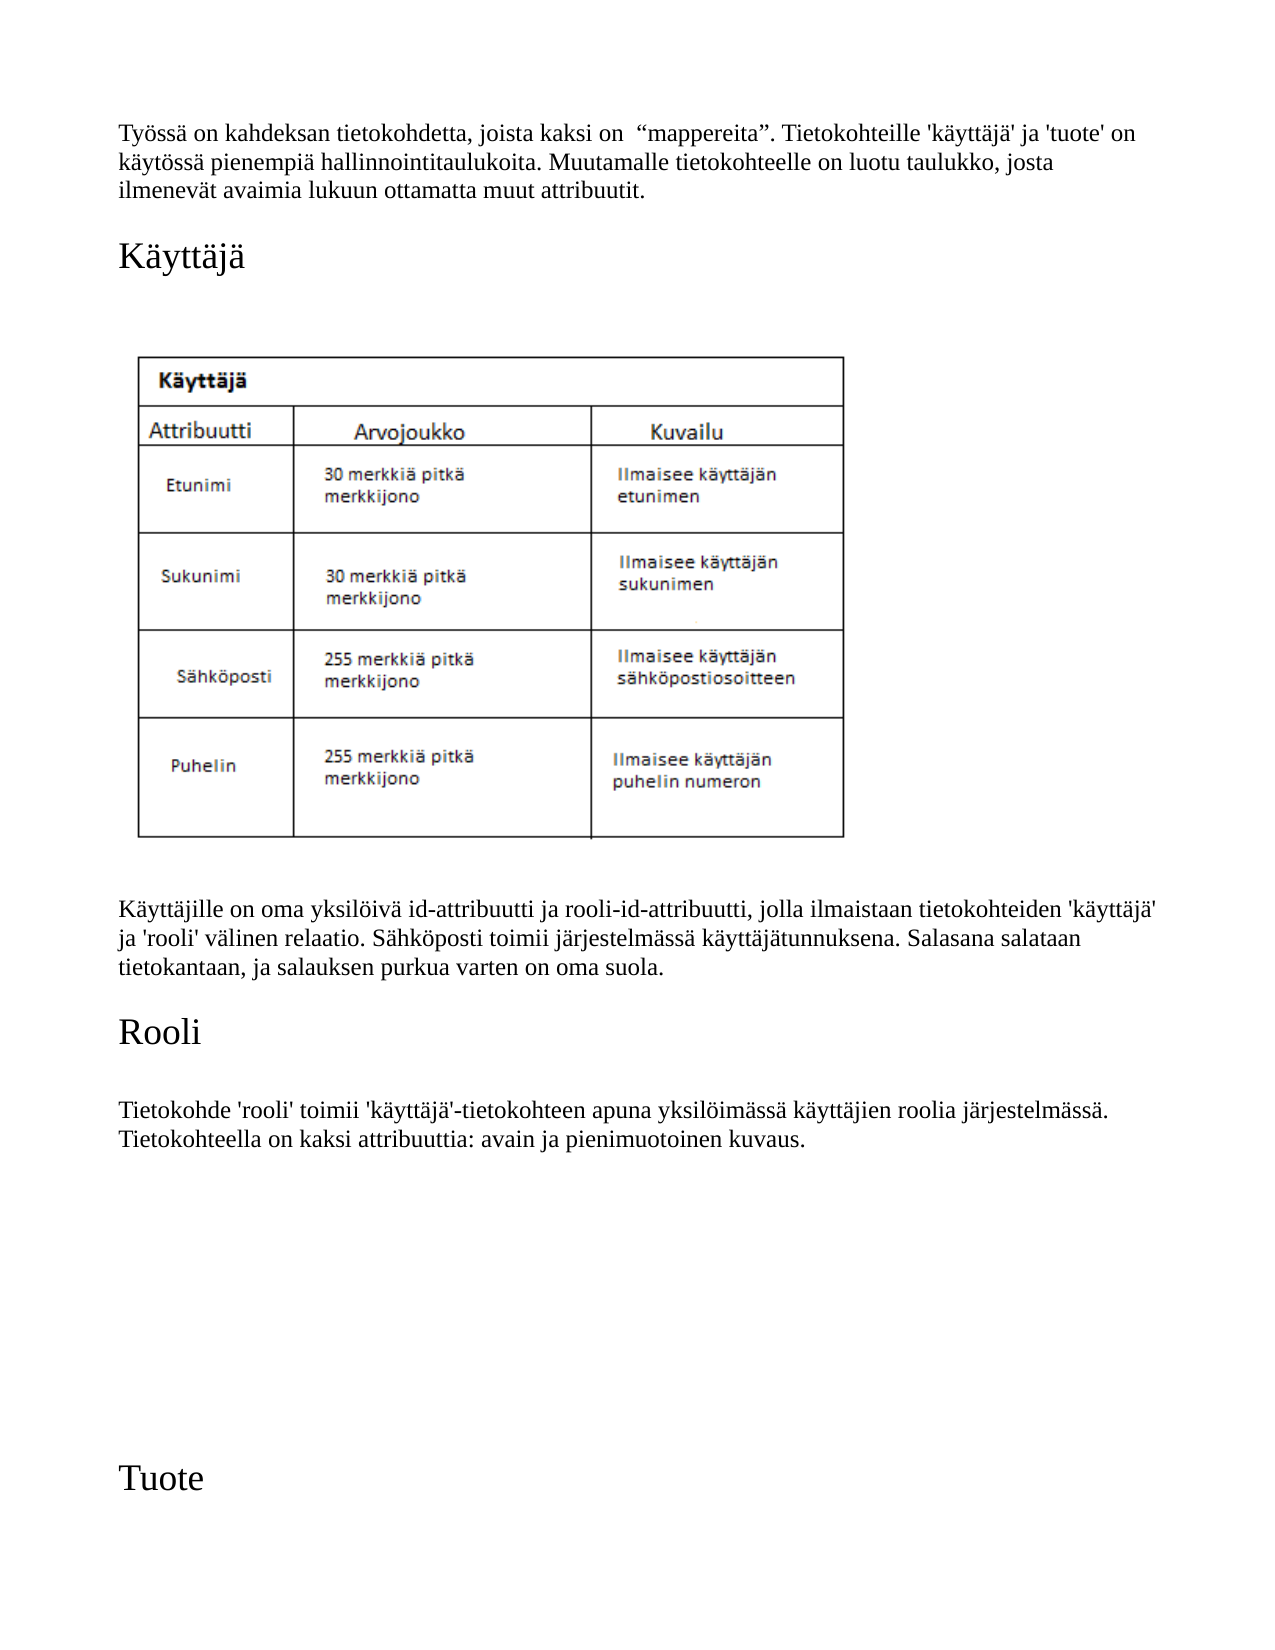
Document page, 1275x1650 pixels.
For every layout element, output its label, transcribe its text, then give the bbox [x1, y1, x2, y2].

text Käyttäjä [118, 233, 1157, 276]
text Työssä on kahdeksan tietokohdetta, joista kaksi on “mappereita”. Tietokohteille 'käyttäjä' ja 'tuote' on käytössä pienempiä hallinnointitaulukoita. Muutamalle tietokohteelle on luotu taulukko, josta ilmenevät avaimia lukuun ottamatta muut attribuutit. [118, 118, 1157, 204]
text Tuote [118, 1455, 1157, 1498]
text Käyttäjille on oma yksilöivä id-attribuutti ja rooli-id-attribuutti, jolla ilmaistaan tietokohteiden 'käyttäjä' ja 'rooli' välinen relaatio. Sähköposti toimii järjestelmässä käyttäjätunnuksena. Salasana salataan tietokantaan, ja salauksen purkua varten on oma suola. [118, 894, 1157, 981]
picture [125, 324, 904, 863]
text Rooli [118, 1009, 1157, 1052]
text Tietokohde 'rooli' toimii 'käyttäjä'-tietokohteen apuna yksilöimässä käyttäjien roolia järjestelmässä. Tietokohteella on kaksi attribuuttia: avain ja pienimuotoinen kuvaus. [118, 1096, 1157, 1153]
